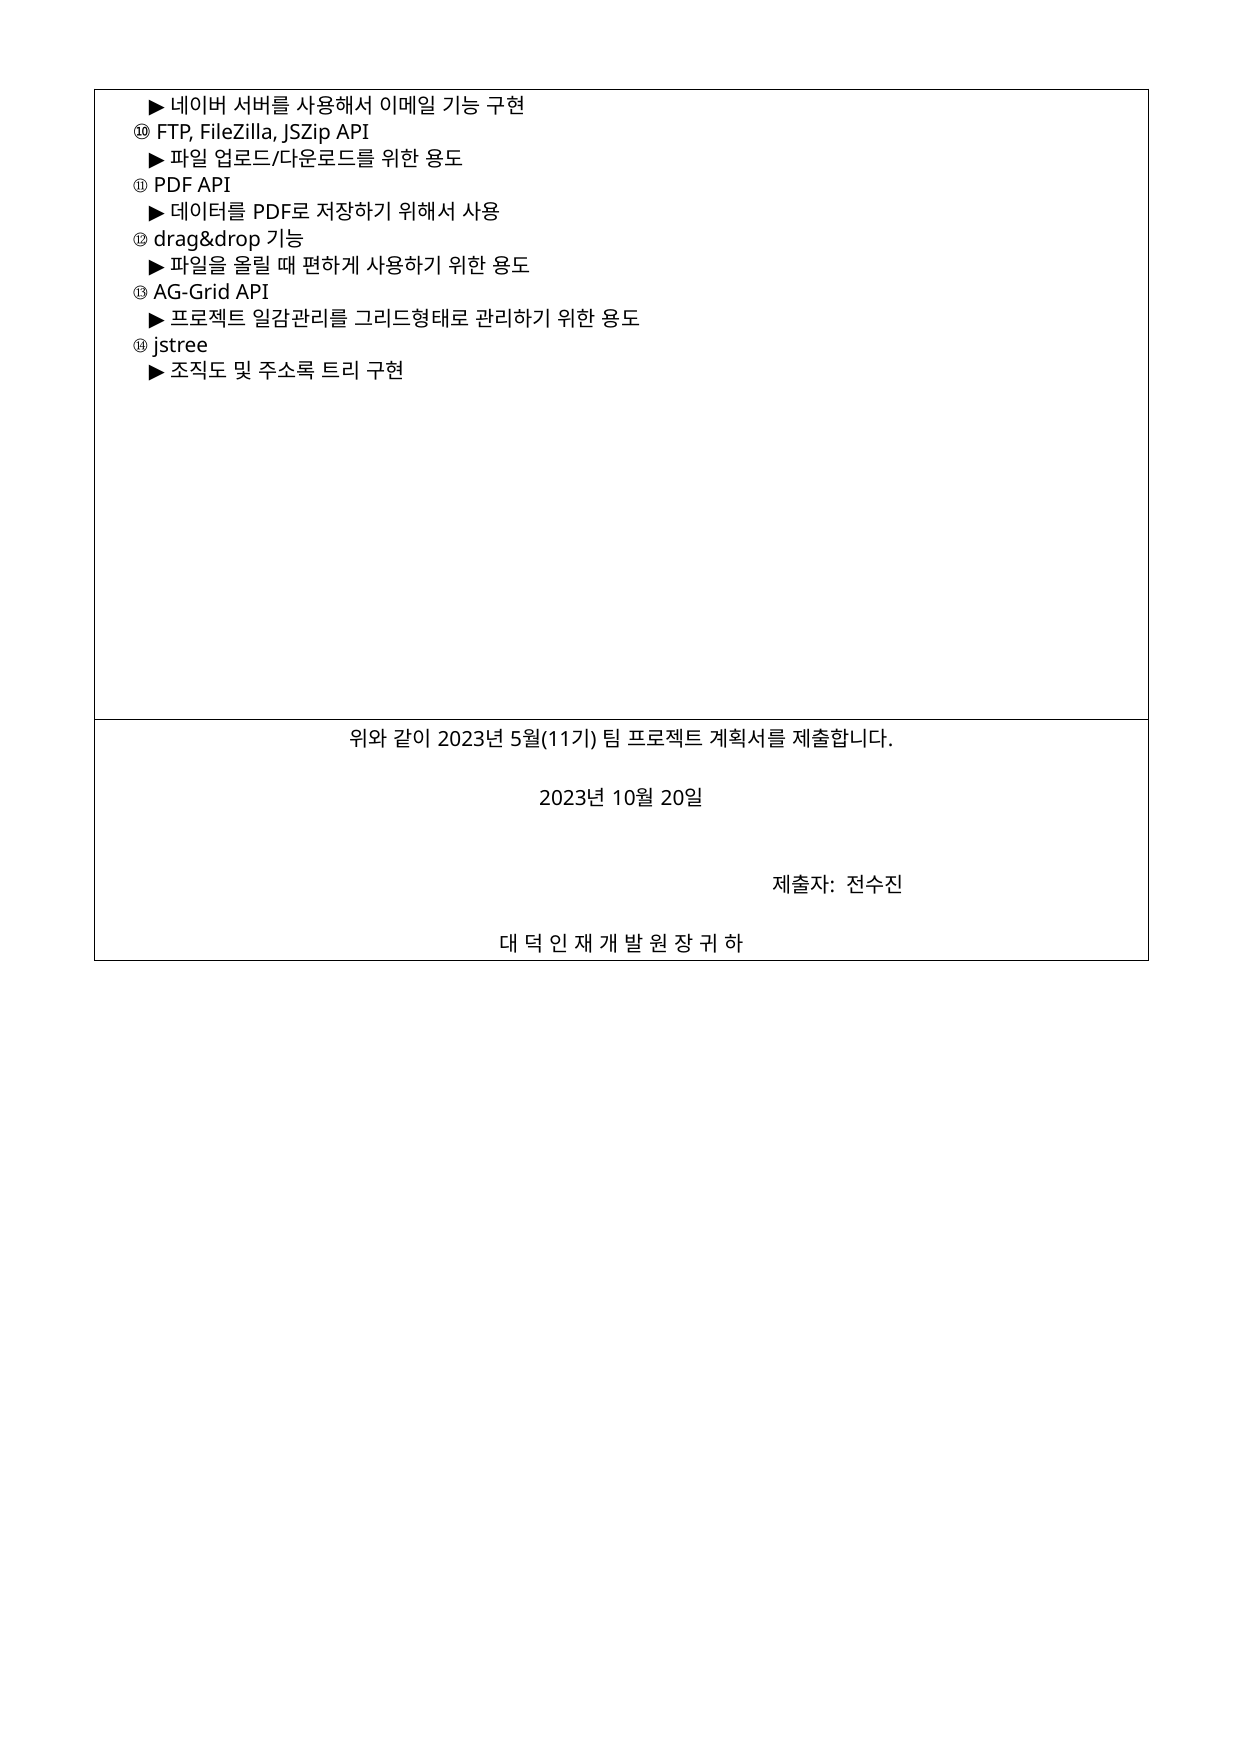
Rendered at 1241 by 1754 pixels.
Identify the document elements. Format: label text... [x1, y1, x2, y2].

table_cell 위와 같이 2023년 5월(11기) 팀 프로젝트 계획서를 제출합니다. 2023년 10월 20일 제출자: 전수진 대 덕 인 재 개 발 원 장 귀 하 [95, 720, 1148, 960]
table_cell ▶ 네이버 서버를 사용해서 이메일 기능 구현 ⑩ FTP, FileZilla, JSZip API ▶ 파일 업로드/다운로드를 위한 용도 ⑪ PDF API ▶ 데이터를 PDF로 저장하기 위해서 사용 ⑫ drag&drop 기능 ▶ 파일을 올릴 때 편하게 사용하기 위한 용도 ⑬ AG-Grid API ▶ 프로젝트 일감관리를 그리드형태로 관리하기 위한 용도 ⑭ jstree ▶ 조직도 및 주소록 트리 구현 [95, 90, 1148, 719]
